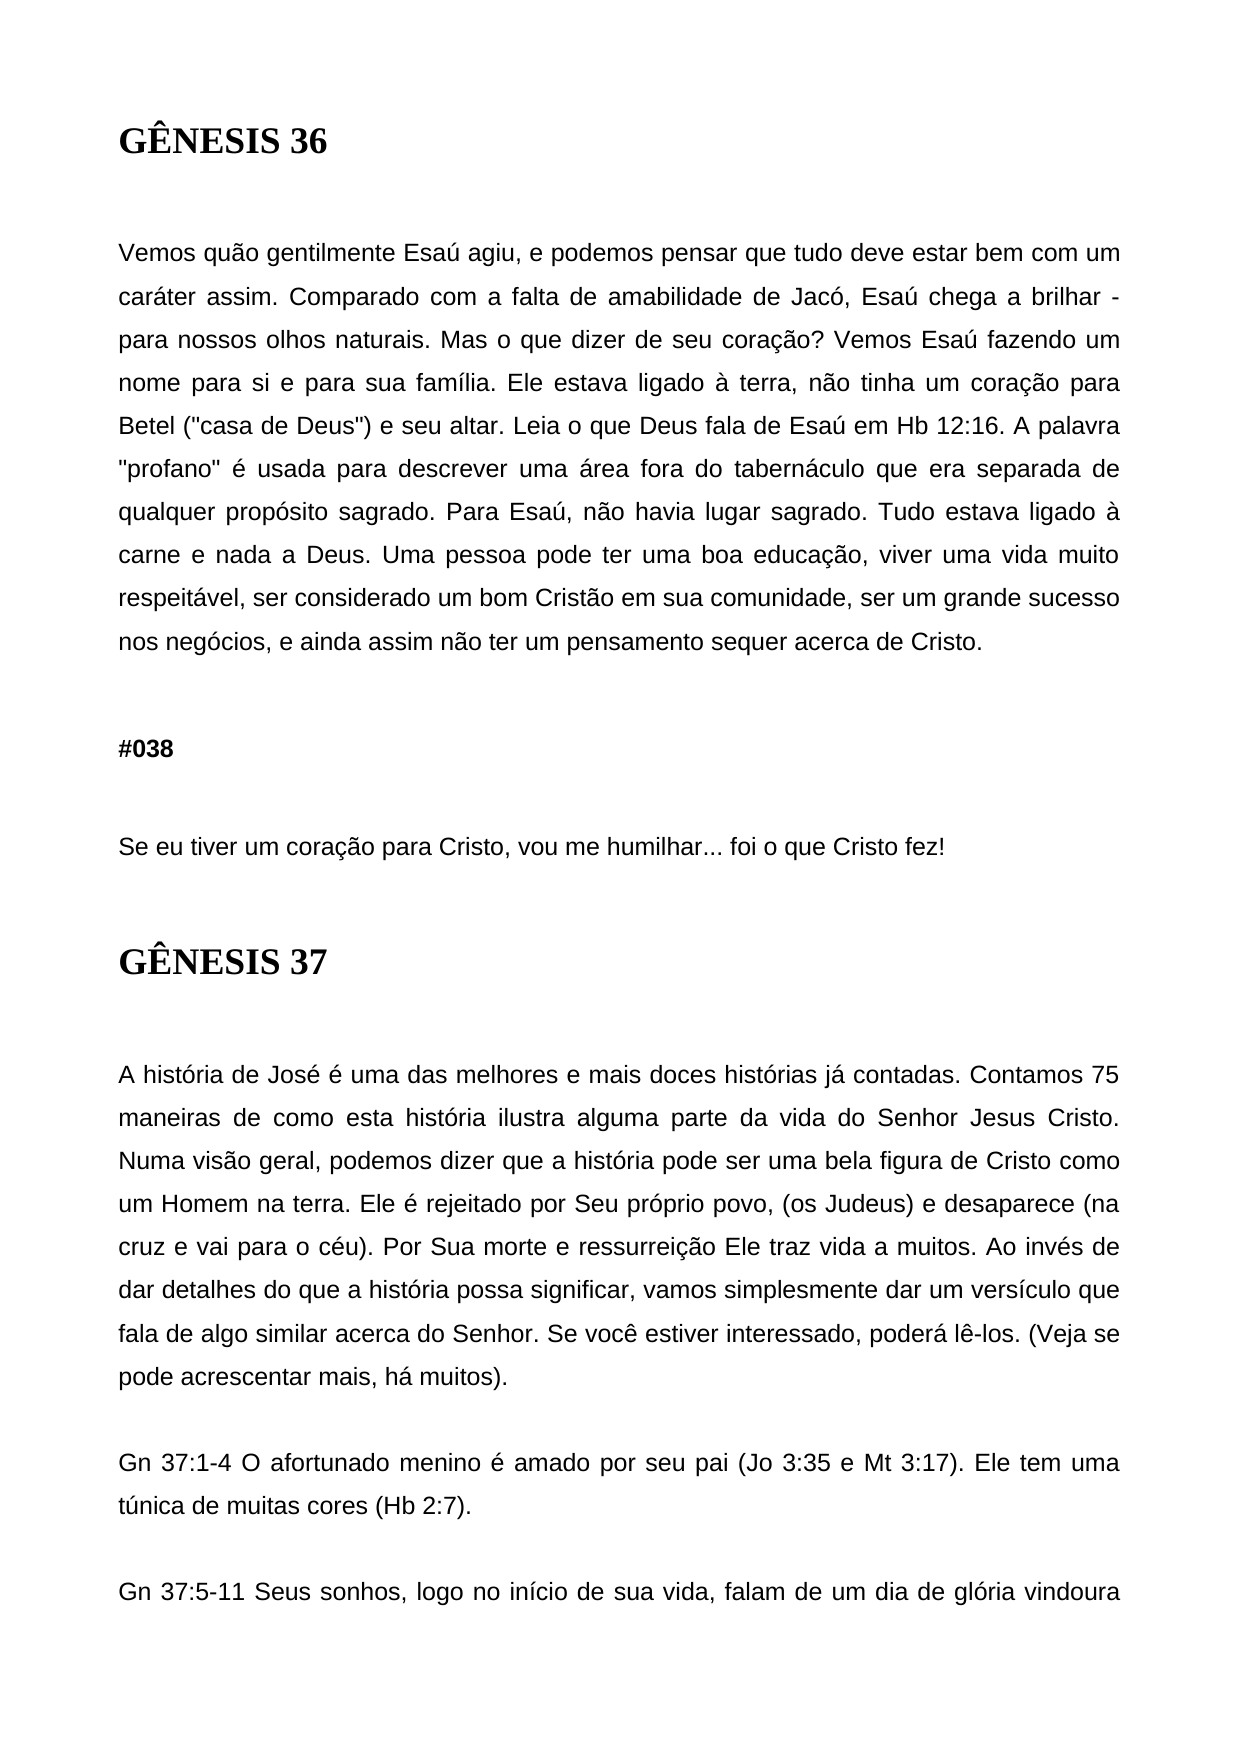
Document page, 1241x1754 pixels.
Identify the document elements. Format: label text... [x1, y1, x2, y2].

text Se eu tiver um coração para Cristo, vou me humilhar... foi o que Cristo fez! [118, 832, 1122, 861]
subtitle #038 [118, 734, 1122, 762]
subtitle GÊNESIS 36 [118, 118, 1122, 161]
text Gn 37:1-4 O afortunado menino é amado por seu pai (Jo 3:35 e Mt 3:17). Ele tem uma túnica de muitas cores (Hb 2:7). [118, 1448, 1122, 1520]
subtitle GÊNESIS 37 [118, 939, 1122, 983]
text A história de José é uma das melhores e mais doces histórias já contadas. Contamos 75 maneiras de como esta história ilustra alguma parte da vida do Senhor Jesus Cristo. Numa visão geral, podemos dizer que a história pode ser uma bela figura de Cristo como um Homem na terra. Ele é rejeitado por Seu próprio povo, (os Judeus) e desaparece (na cruz e vai para o céu). Por Sua morte e ressurreição Ele traz vida a muitos. Ao invés de dar detalhes do que a história possa significar, vamos simplesmente dar um versículo que fala de algo similar acerca do Senhor. Se você estiver interessado, poderá lê-los. (Veja se pode acrescentar mais, há muitos). [118, 1060, 1122, 1390]
text Vemos quão gentilmente Esaú agiu, e podemos pensar que tudo deve estar bem com um caráter assim. Comparado com a falta de amabilidade de Jacó, Esaú chega a brilhar - para nossos olhos naturais. Mas o que dizer de seu coração? Vemos Esaú fazendo um nome para si e para sua família. Ele estava ligado à terra, não tinha um coração para Betel ("casa de Deus") e seu altar. Leia o que Deus fala de Esaú em Hb 12:16. A palavra "profano" é usada para descrever uma área fora do tabernáculo que era separada de qualquer propósito sagrado. Para Esaú, não havia lugar sagrado. Tudo estava ligado à carne e nada a Deus. Uma pessoa pode ter uma boa educação, viver uma vida muito respeitável, ser considerado um bom Cristão em sua comunidade, ser um grande sucesso nos negócios, e ainda assim não ter um pensamento sequer acerca de Cristo. [118, 238, 1122, 655]
text Gn 37:5-11 Seus sonhos, logo no início de sua vida, falam de um dia de glória vindoura [118, 1577, 1122, 1606]
